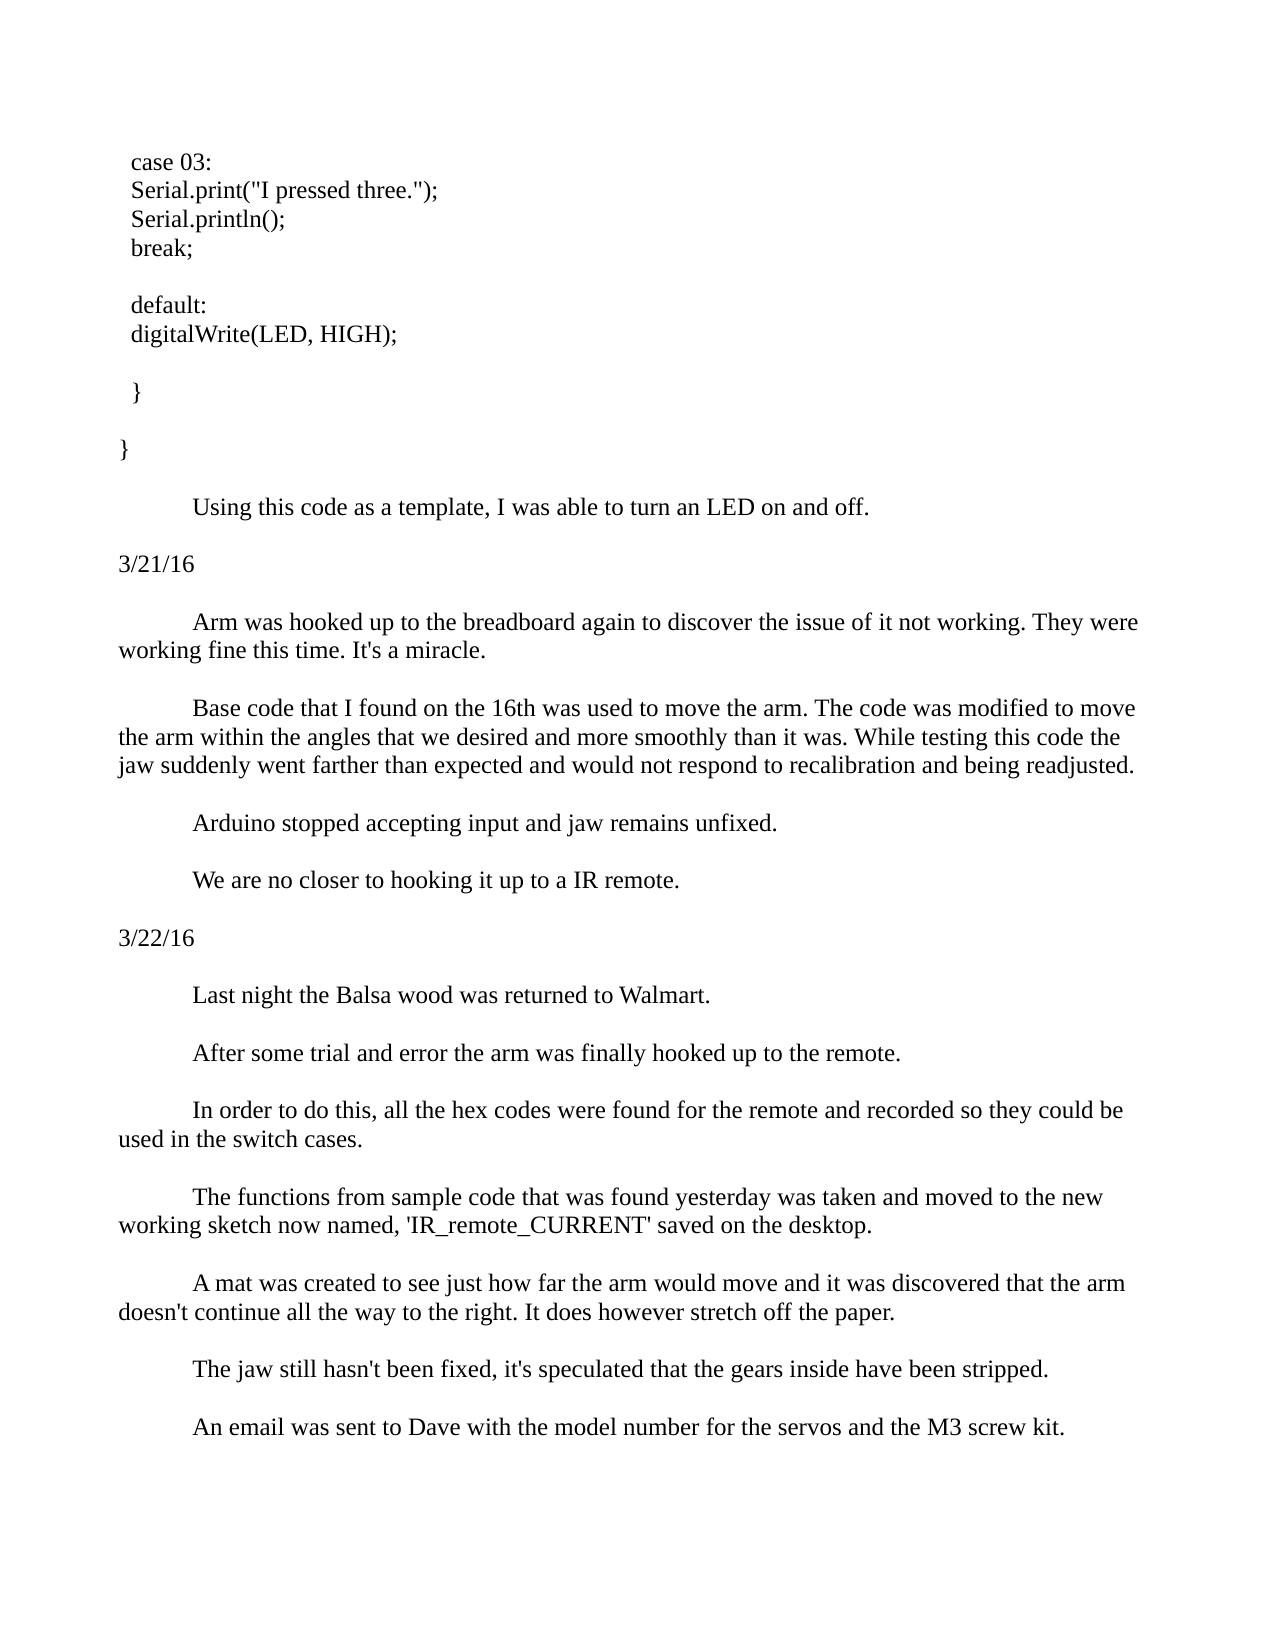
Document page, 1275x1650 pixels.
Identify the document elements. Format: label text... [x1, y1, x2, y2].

text A mat was created to see just how far the arm would move and it was discovered that the arm doesn't continue all the way to the right. It does however stretch off the paper. [118, 1268, 1157, 1326]
text Base code that I found on the 16th was used to move the arm. The code was modified to move the arm within the angles that we desired and more smoothly than it was. While testing this code the jaw suddenly went farther than expected and would not respond to recalibration and being readjusted. [118, 693, 1157, 779]
text default: [118, 291, 1157, 319]
text digitalWrite(LED, HIGH); [118, 319, 1157, 348]
text In order to do this, all the hex codes were found for the remote and recorded so they could be used in the switch cases. [118, 1096, 1157, 1153]
text 3/21/16 [118, 549, 1157, 578]
text Serial.println(); [118, 204, 1157, 233]
text Last night the Balsa wood was returned to Walmart. [118, 981, 1157, 1009]
text break; [118, 233, 1157, 262]
text We are no closer to hooking it up to a IR remote. [118, 866, 1157, 894]
text 3/22/16 [118, 923, 1157, 952]
text An email was sent to Dave with the model number for the servos and the M3 screw kit. [118, 1412, 1157, 1441]
text case 03: [118, 147, 1157, 176]
text } [118, 434, 1157, 463]
text The jaw still hasn't been fixed, it's speculated that the gears inside have been stripped. [118, 1354, 1157, 1383]
text Serial.print("I pressed three."); [118, 176, 1157, 204]
text The functions from sample code that was found yesterday was taken and moved to the new working sketch now named, 'IR_remote_CURRENT' saved on the desktop. [118, 1182, 1157, 1239]
text } [118, 377, 1157, 406]
text Arduino stopped accepting input and jaw remains unfixed. [118, 808, 1157, 837]
text Using this code as a template, I was able to turn an LED on and off. [118, 492, 1157, 521]
text After some trial and error the arm was finally hooked up to the remote. [118, 1038, 1157, 1067]
text Arm was hooked up to the breadboard again to discover the issue of it not working. They were working fine this time. It's a miracle. [118, 607, 1157, 664]
